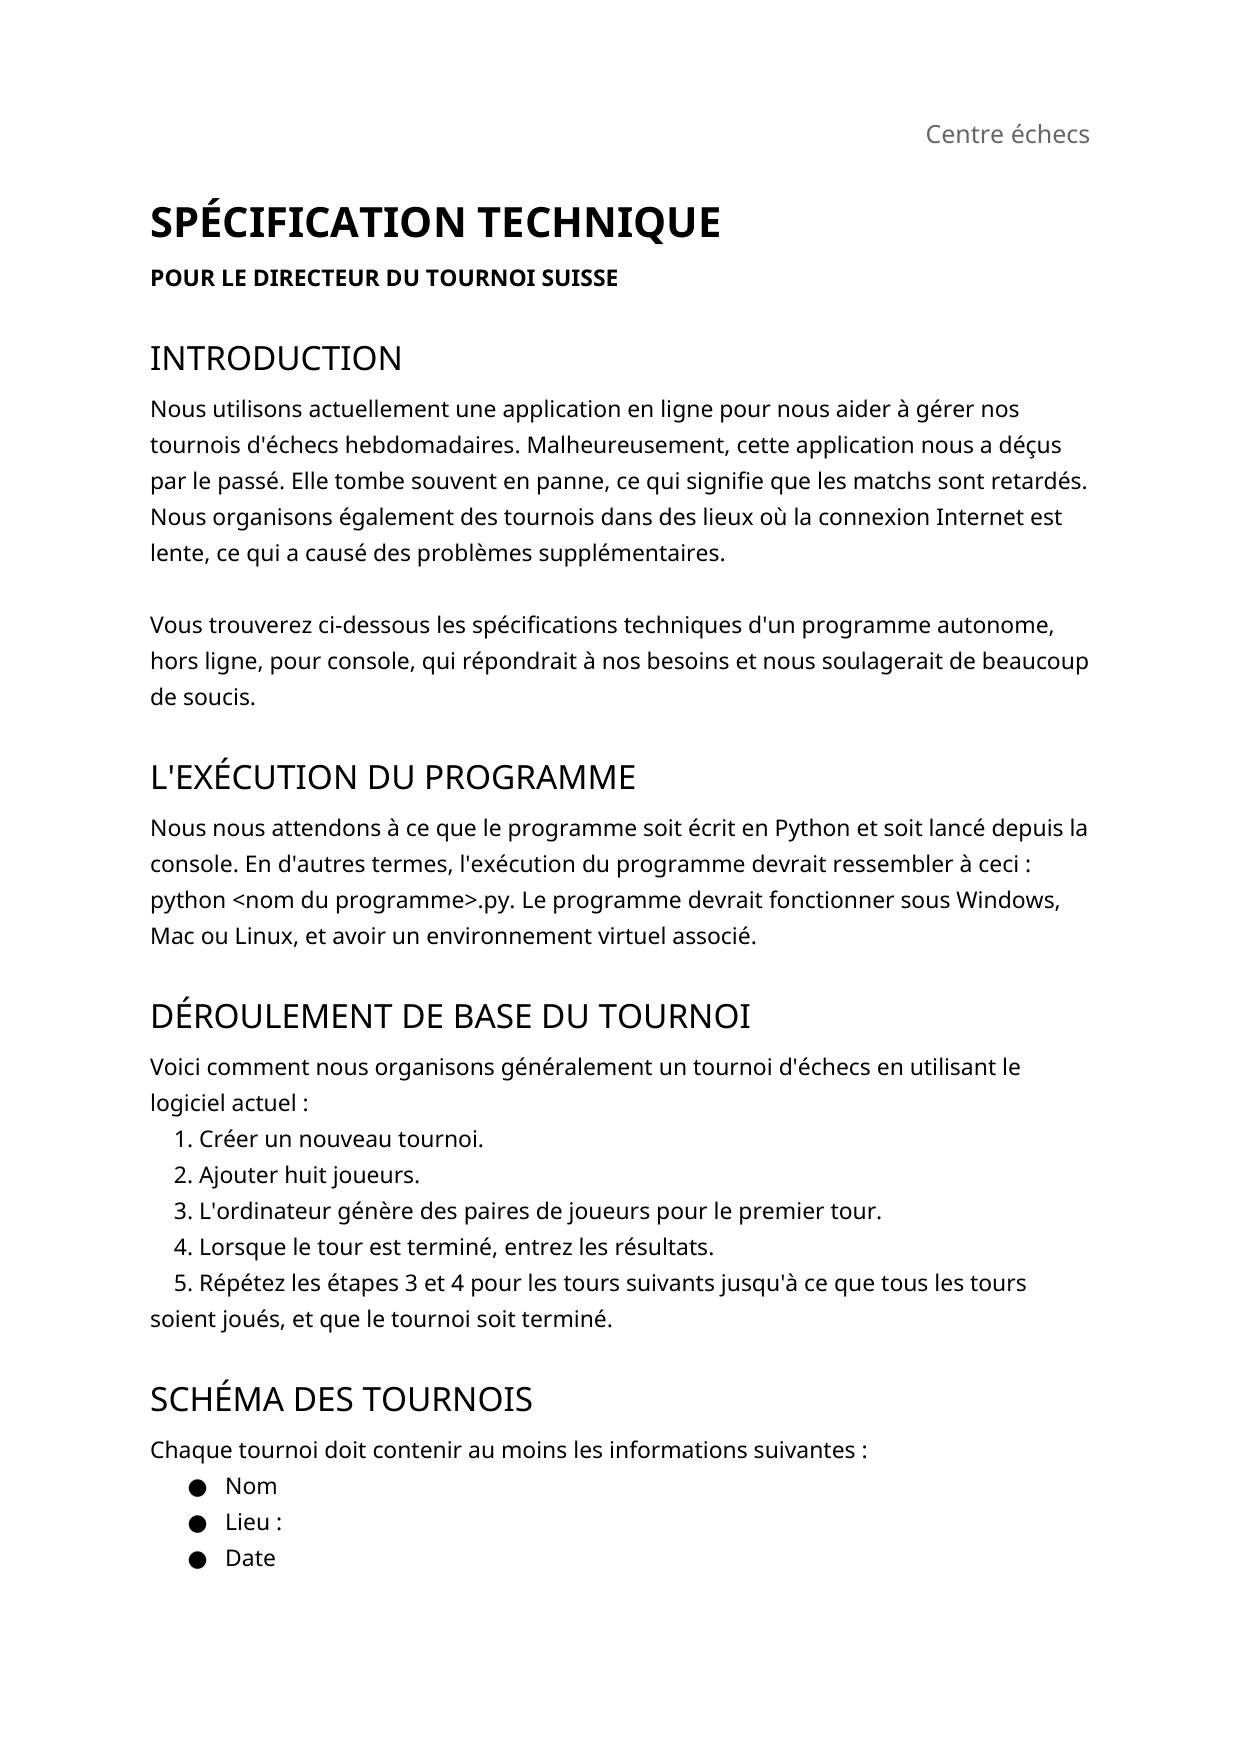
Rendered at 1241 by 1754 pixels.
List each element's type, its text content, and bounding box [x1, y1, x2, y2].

text Vous trouverez ci-dessous les spécifications techniques d'un programme autonome, hors ligne, pour console, qui répondrait à nos besoins et nous soulagerait de beaucoup de soucis. [150, 609, 1090, 712]
text 1. Créer un nouveau tournoi. [150, 1123, 1090, 1154]
text Nous nous attendons à ce que le programme soit écrit en Python et soit lancé depuis la console. En d'autres termes, l'exécution du programme devrait ressembler à ceci : python <nom du programme>.py. Le programme devrait fonctionner sous Windows, Mac ou Linux, et avoir un environnement virtuel associé. [150, 812, 1090, 951]
text 2. Ajouter huit joueurs. [150, 1159, 1090, 1190]
subtitle SCHÉMA DES TOURNOIS [150, 1376, 1090, 1421]
text Voici comment nous organisons généralement un tournoi d'échecs en utilisant le logiciel actuel : [150, 1051, 1090, 1118]
list Nom [187, 1470, 1090, 1501]
text 3. L'ordinateur génère des paires de joueurs pour le premier tour. [150, 1195, 1090, 1226]
list Lieu : [187, 1506, 1090, 1537]
text 4. Lorsque le tour est terminé, entrez les résultats. [150, 1231, 1090, 1262]
text Nous utilisons actuellement une application en ligne pour nous aider à gérer nos tournois d'échecs hebdomadaires. Malheureusement, cette application nous a déçus par le passé. Elle tombe souvent en panne, ce qui signifie que les matchs sont retardés. Nous organisons également des tournois dans des lieux où la connexion Internet est lente, ce qui a causé des problèmes supplémentaires. [150, 393, 1090, 568]
subtitle SPÉCIFICATION TECHNIQUE [150, 192, 1090, 249]
subtitle L'EXÉCUTION DU PROGRAMME [150, 754, 1090, 799]
text POUR LE DIRECTEUR DU TOURNOI SUISSE [150, 262, 1090, 293]
subtitle INTRODUCTION [150, 335, 1090, 381]
subtitle DÉROULEMENT DE BASE DU TOURNOI [150, 993, 1090, 1038]
list Date [187, 1542, 1090, 1573]
text 5. Répétez les étapes 3 et 4 pour les tours suivants jusqu'à ce que tous les tours soient joués, et que le tournoi soit terminé. [150, 1267, 1090, 1334]
text Chaque tournoi doit contenir au moins les informations suivantes : [150, 1434, 1090, 1465]
